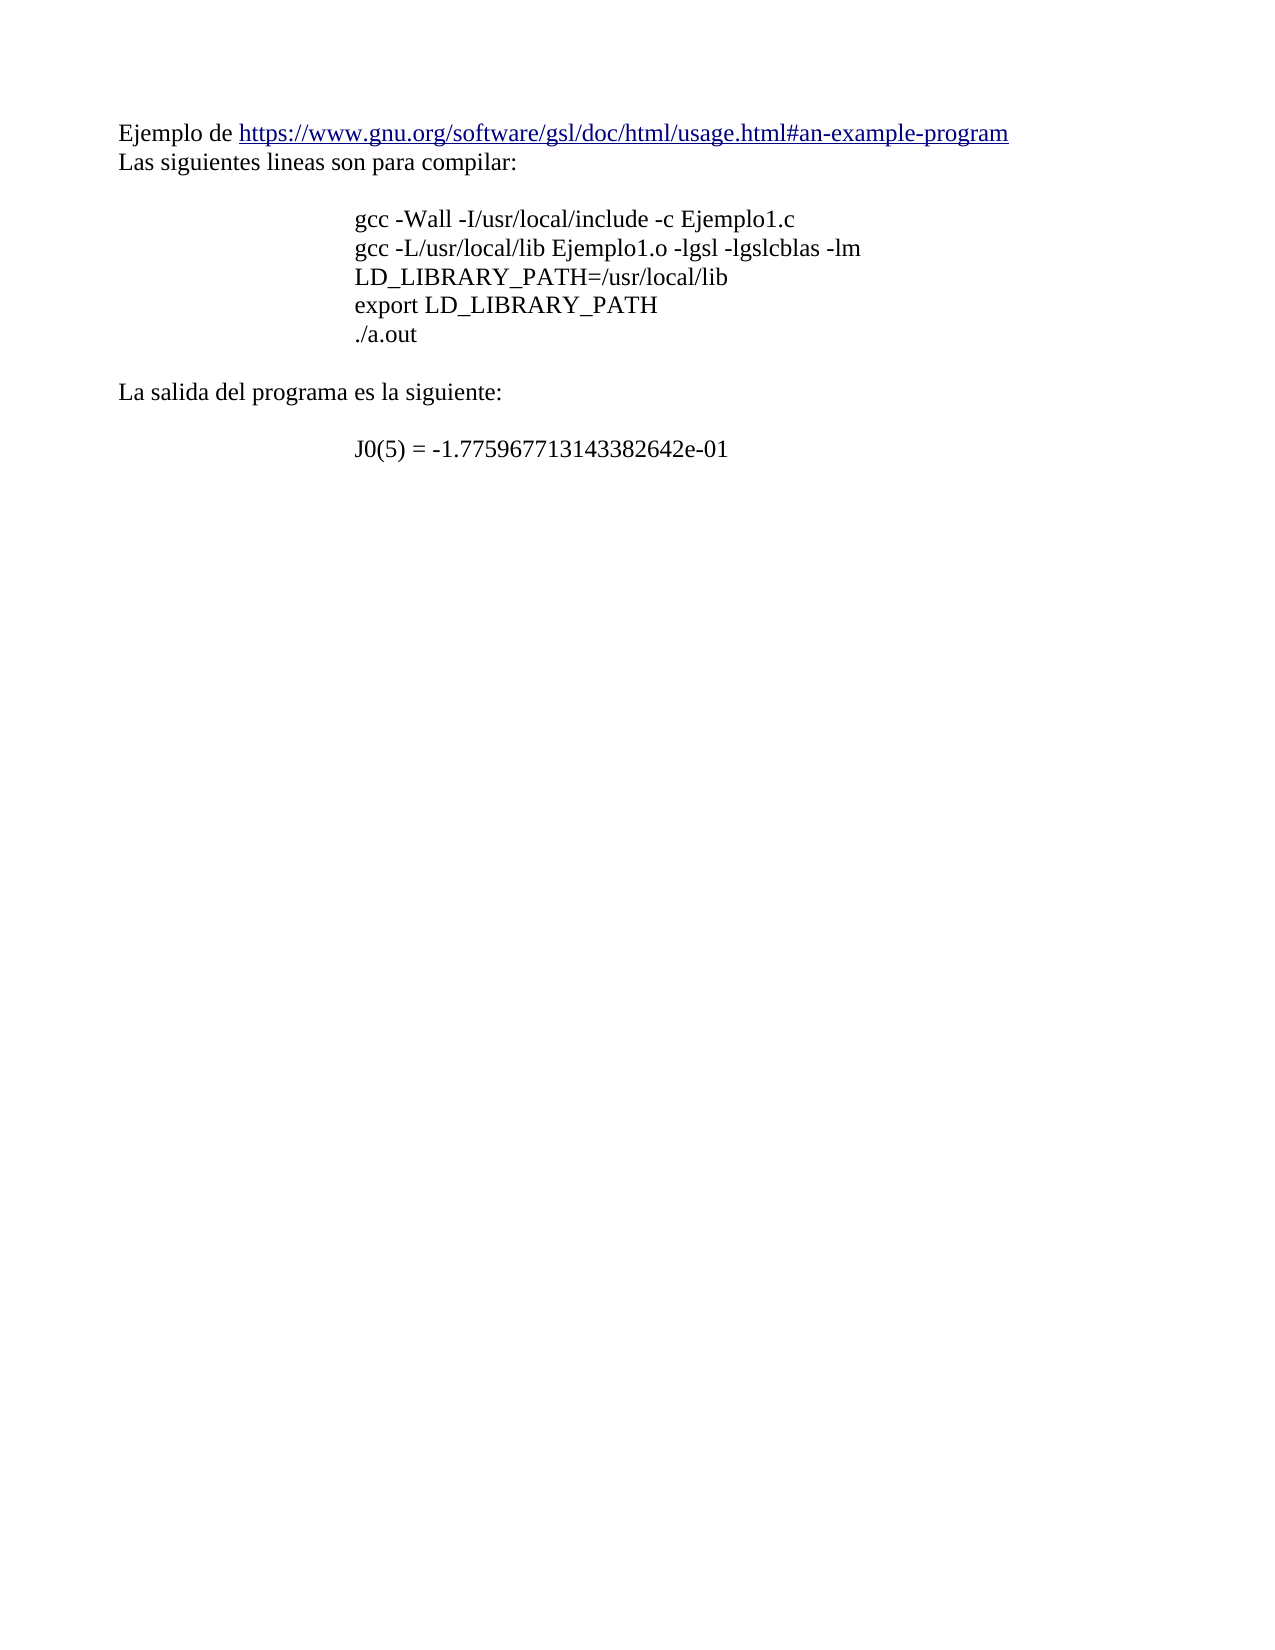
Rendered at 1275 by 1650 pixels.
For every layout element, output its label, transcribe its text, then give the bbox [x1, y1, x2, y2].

text La salida del programa es la siguiente: [118, 377, 1157, 406]
text Ejemplo de https://www.gnu.org/software/gsl/doc/html/usage.html#an-example-program [118, 118, 1157, 147]
text export LD_LIBRARY_PATH [118, 291, 1157, 319]
text gcc -Wall -I/usr/local/include -c Ejemplo1.c [118, 204, 1157, 233]
text ./a.out [118, 319, 1157, 348]
text J0(5) = -1.775967713143382642e-01 [118, 434, 1157, 463]
text LD_LIBRARY_PATH=/usr/local/lib [118, 262, 1157, 291]
text gcc -L/usr/local/lib Ejemplo1.o -lgsl -lgslcblas -lm [118, 233, 1157, 262]
text Las siguientes lineas son para compilar: [118, 147, 1157, 176]
